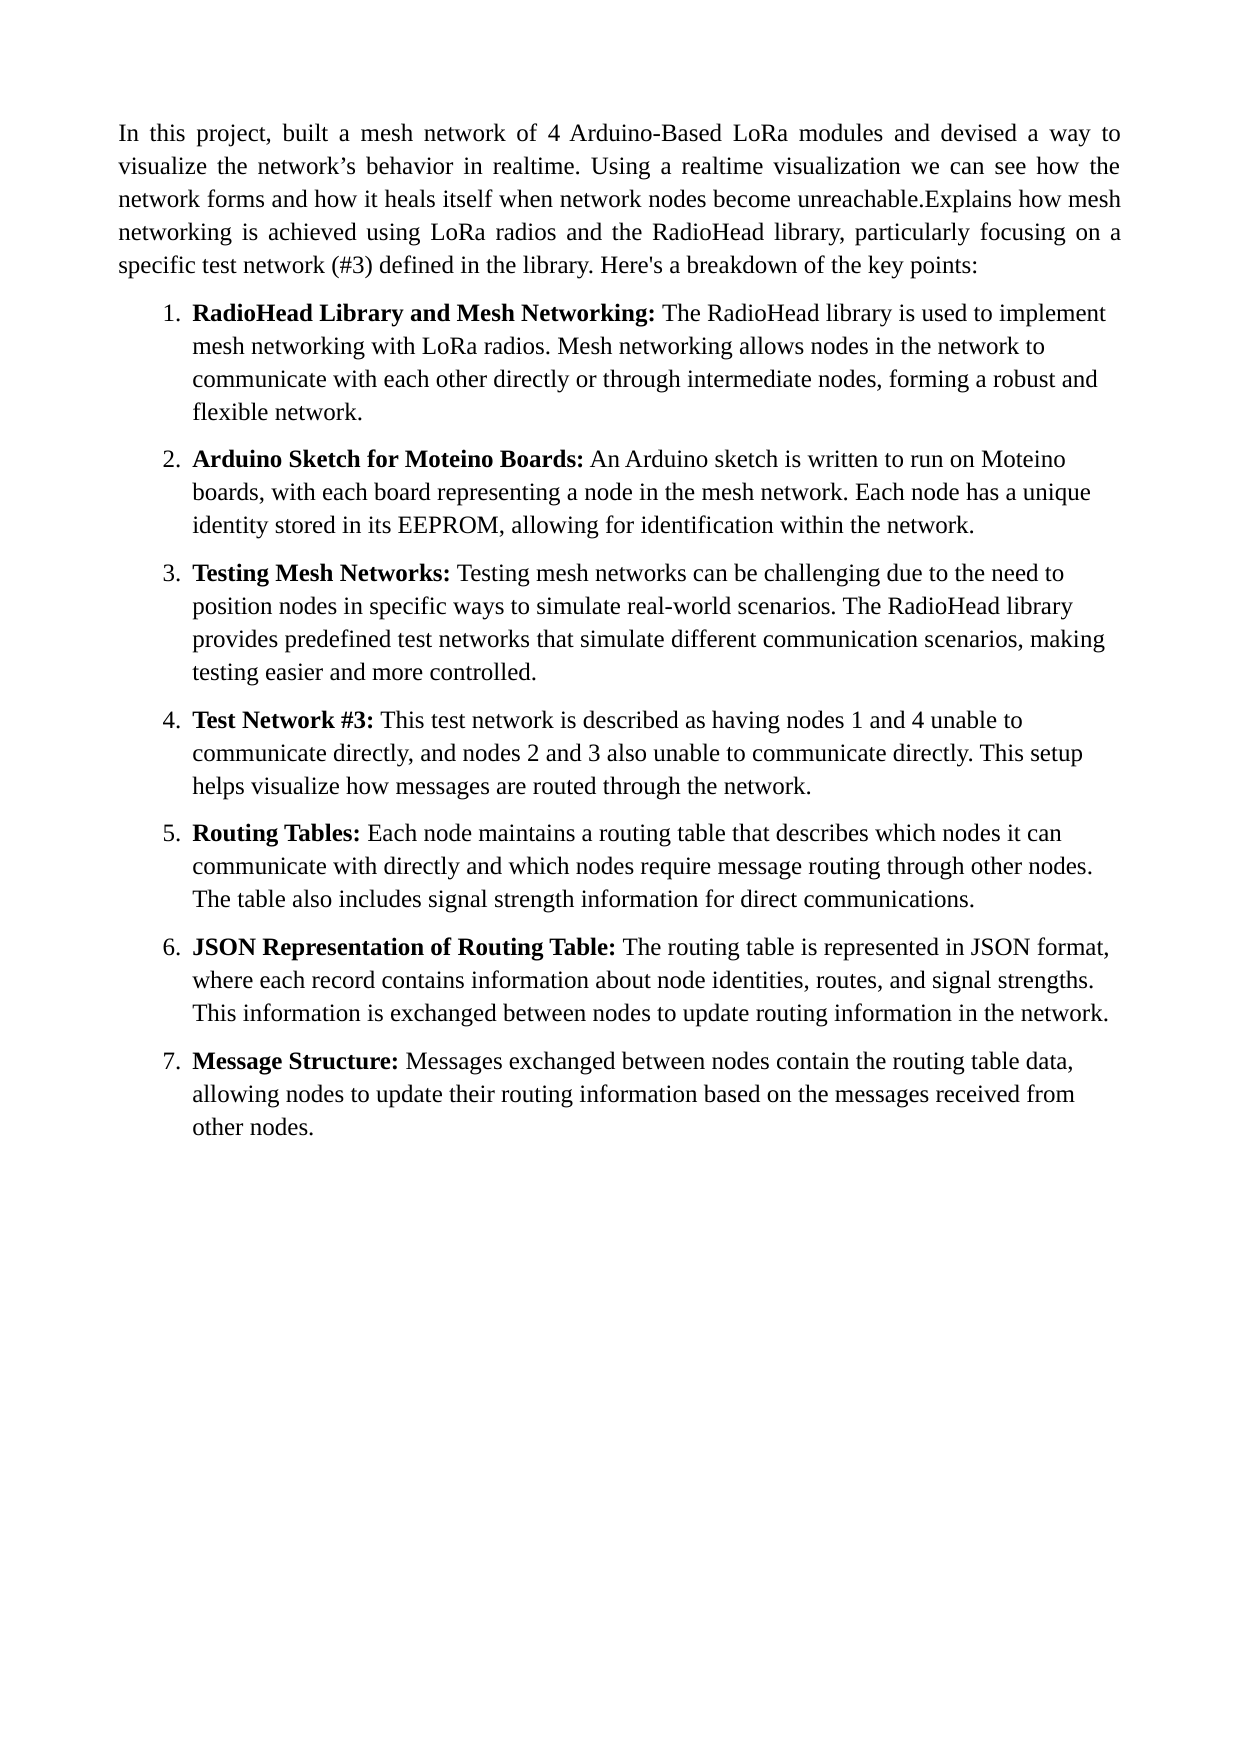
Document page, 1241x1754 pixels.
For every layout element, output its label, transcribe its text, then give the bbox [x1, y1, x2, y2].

text In this project, built a mesh network of 4 Arduino-Based LoRa modules and devised a way to visualize the network’s behavior in realtime. Using a realtime visualization we can see how the network forms and how it heals itself when network nodes become unreachable.Explains how mesh networking is achieved using LoRa radios and the RadioHead library, particularly focusing on a specific test network (#3) defined in the library. Here's a breakdown of the key points: [118, 118, 1122, 279]
list Arduino Sketch for Moteino Boards: An Arduino sketch is written to run on Moteino boards, with each board representing a node in the mesh network. Each node has a unique identity stored in its EEPROM, allowing for identification within the network. [162, 444, 1122, 539]
list JSON Representation of Routing Table: The routing table is represented in JSON format, where each record contains information about node identities, routes, and signal strengths. This information is exchanged between nodes to update routing information in the network. [162, 932, 1122, 1027]
list Routing Tables: Each node maintains a routing table that describes which nodes it can communicate with directly and which nodes require message routing through other nodes. The table also includes signal strength information for direct communications. [162, 818, 1122, 913]
list Message Structure: Messages exchanged between nodes contain the routing table data, allowing nodes to update their routing information based on the messages received from other nodes. [162, 1046, 1122, 1141]
list Testing Mesh Networks: Testing mesh networks can be challenging due to the need to position nodes in specific ways to simulate real-world scenarios. The RadioHead library provides predefined test networks that simulate different communication scenarios, making testing easier and more controlled. [162, 558, 1122, 686]
list Test Network #3: This test network is described as having nodes 1 and 4 unable to communicate directly, and nodes 2 and 3 also unable to communicate directly. This setup helps visualize how messages are routed through the network. [162, 705, 1122, 799]
list RadioHead Library and Mesh Networking: The RadioHead library is used to implement mesh networking with LoRa radios. Mesh networking allows nodes in the network to communicate with each other directly or through intermediate nodes, forming a robust and flexible network. [162, 298, 1122, 426]
